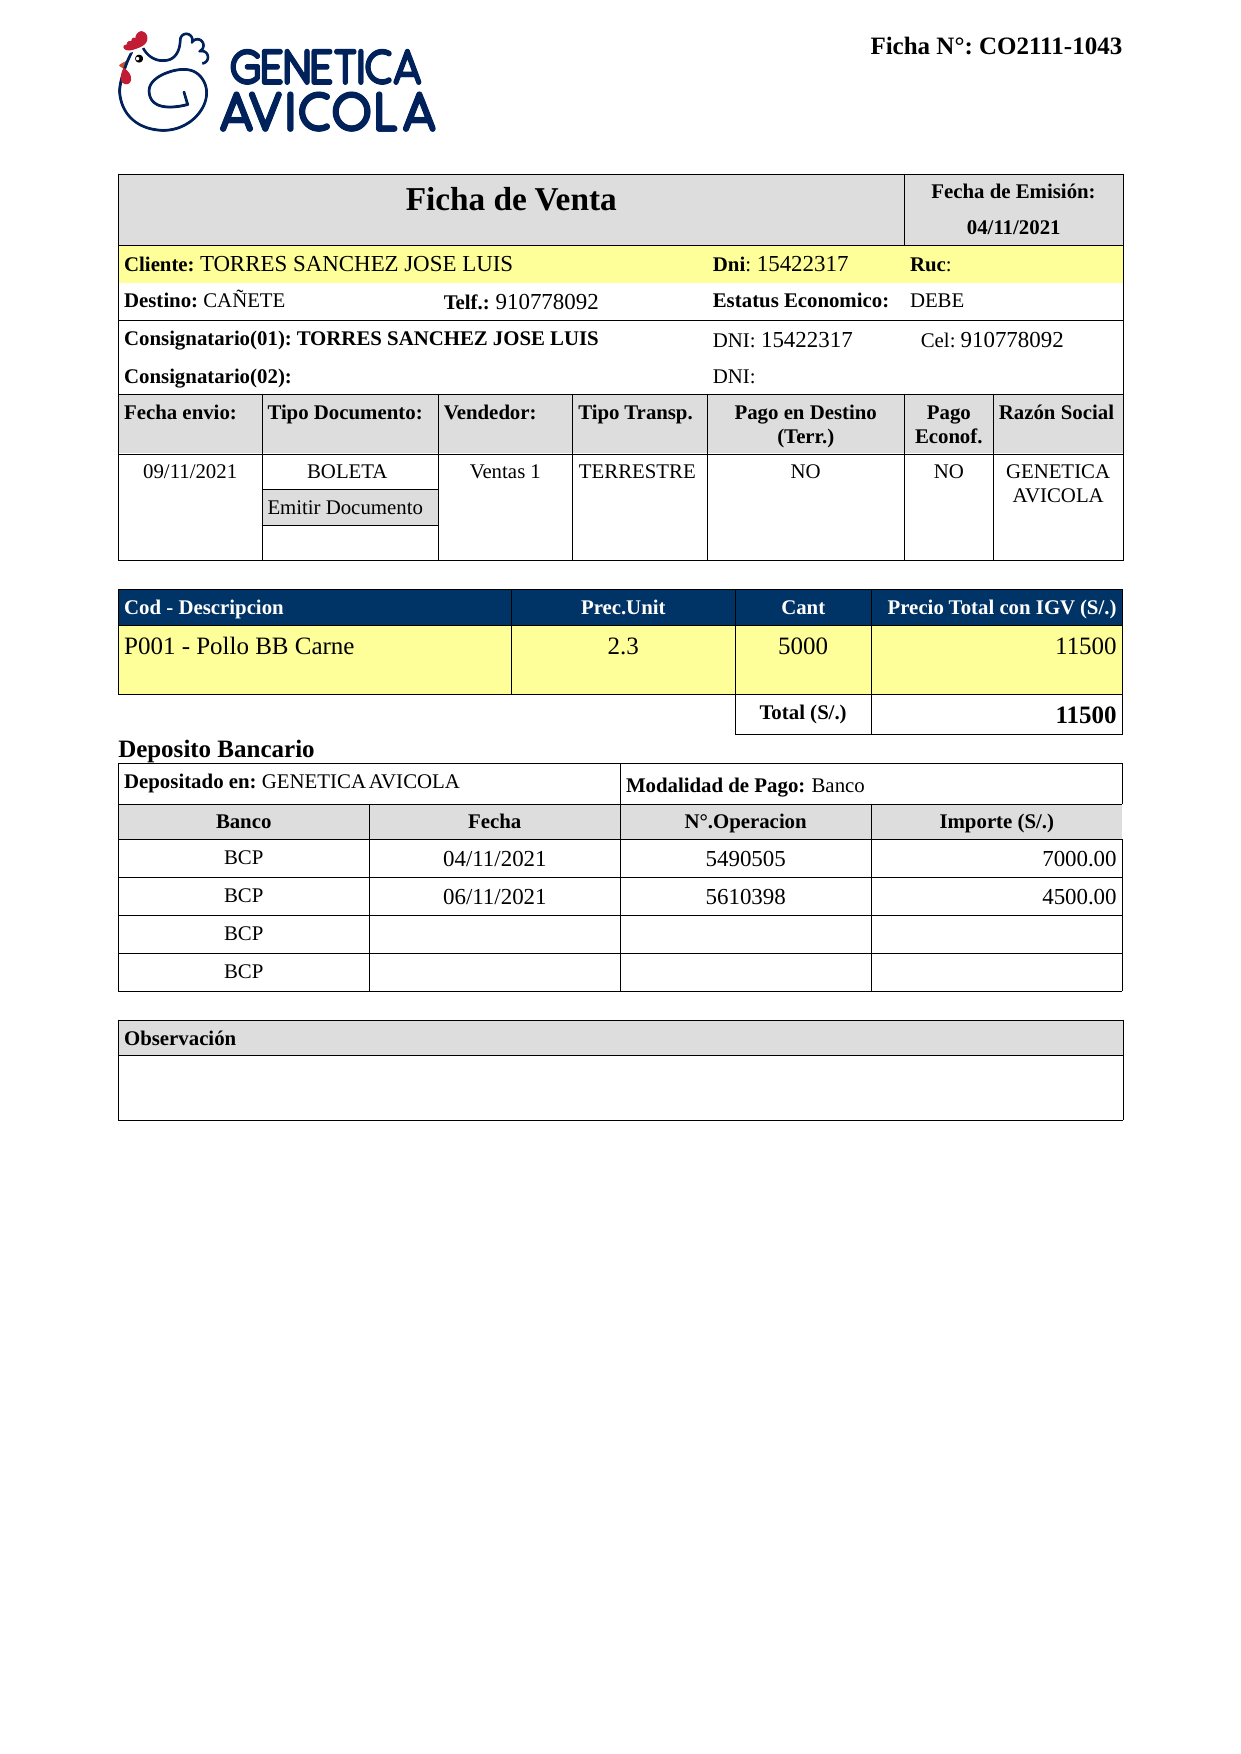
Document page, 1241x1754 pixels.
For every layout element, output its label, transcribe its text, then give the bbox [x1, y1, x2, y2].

table_cell 04/11/2021 [905, 209, 1123, 245]
table_cell [263, 526, 438, 560]
table_cell BOLETA [263, 455, 438, 489]
table_header Prec.Unit [512, 590, 735, 625]
table_cell Ruc: [904, 246, 1123, 283]
table_cell Fecha [370, 805, 620, 839]
table_cell DNI: 15422317 [707, 321, 915, 358]
table_cell Ventas 1 [439, 455, 572, 560]
table_header Depositado en: GENETICA AVICOLA [119, 764, 620, 803]
table_cell 11500 [872, 626, 1122, 694]
table_cell Banco [119, 805, 369, 839]
table_cell N°.Operacion [621, 805, 871, 839]
table_cell [119, 1056, 1123, 1119]
table_cell BCP [119, 916, 369, 953]
table_cell 09/11/2021 [119, 455, 262, 560]
table_cell [370, 916, 620, 953]
table_cell [872, 916, 1122, 953]
picture [118, 31, 436, 132]
table_header Ficha de Venta [119, 175, 904, 245]
table_cell 5000 [736, 626, 871, 694]
table_cell P001 - Pollo BB Carne [119, 626, 511, 694]
table_cell Total (S/.) [736, 695, 871, 734]
table_cell 5610398 [621, 878, 871, 915]
table_cell 04/11/2021 [370, 840, 620, 877]
table_cell DNI: [707, 358, 1123, 394]
table_cell Tipo Documento: [263, 395, 438, 453]
table_header Fecha de Emisión: [905, 175, 1123, 209]
table_cell Vendedor: [439, 395, 572, 453]
table_cell Emitir Documento [263, 490, 438, 525]
table_cell Fecha envio: [119, 395, 262, 453]
table_cell Consignatario(02): [119, 358, 707, 394]
table_cell [118, 695, 511, 734]
table_cell 4500.00 [872, 878, 1122, 915]
table_cell Pago en Destino (Terr.) [708, 395, 904, 453]
table_cell Importe (S/.) [872, 805, 1122, 839]
table_header Cod - Descripcion [119, 590, 511, 625]
text Deposito Bancario [118, 734, 1122, 763]
table_cell [621, 954, 871, 991]
table_cell GENETICA AVICOLA [994, 455, 1123, 560]
table_cell BCP [119, 878, 369, 915]
table_cell 5490505 [621, 840, 871, 877]
table_cell Pago Econof. [905, 395, 993, 453]
table_header Cant [736, 590, 871, 625]
table_cell DEBE [904, 283, 1123, 320]
table_cell Cel: 910778092 [915, 321, 1123, 358]
table_cell NO [905, 455, 993, 560]
table_cell 11500 [872, 695, 1122, 734]
table_cell [511, 695, 735, 734]
table_cell Dni: 15422317 [707, 246, 904, 283]
table_cell Destino: CAÑETE [119, 283, 438, 320]
table_cell 06/11/2021 [370, 878, 620, 915]
table_cell [370, 954, 620, 991]
table_cell Telf.: 910778092 [438, 283, 707, 320]
table_cell BCP [119, 954, 369, 991]
table_cell Consignatario(01): TORRES SANCHEZ JOSE LUIS [119, 321, 707, 358]
table_cell [621, 916, 871, 953]
table_cell Estatus Economico: [707, 283, 904, 320]
table_cell 7000.00 [872, 840, 1122, 877]
table_cell [872, 954, 1122, 991]
table_header Modalidad de Pago: Banco [621, 764, 1122, 803]
table_cell Razón Social [994, 395, 1123, 453]
table_cell NO [708, 455, 904, 560]
table_header Precio Total con IGV (S/.) [872, 590, 1122, 625]
table_cell 2.3 [512, 626, 735, 694]
table_cell Cliente: TORRES SANCHEZ JOSE LUIS [119, 246, 707, 283]
table_cell BCP [119, 840, 369, 877]
table_cell TERRESTRE [573, 455, 707, 560]
table_header Observación [119, 1021, 1123, 1055]
table_cell Tipo Transp. [573, 395, 707, 453]
